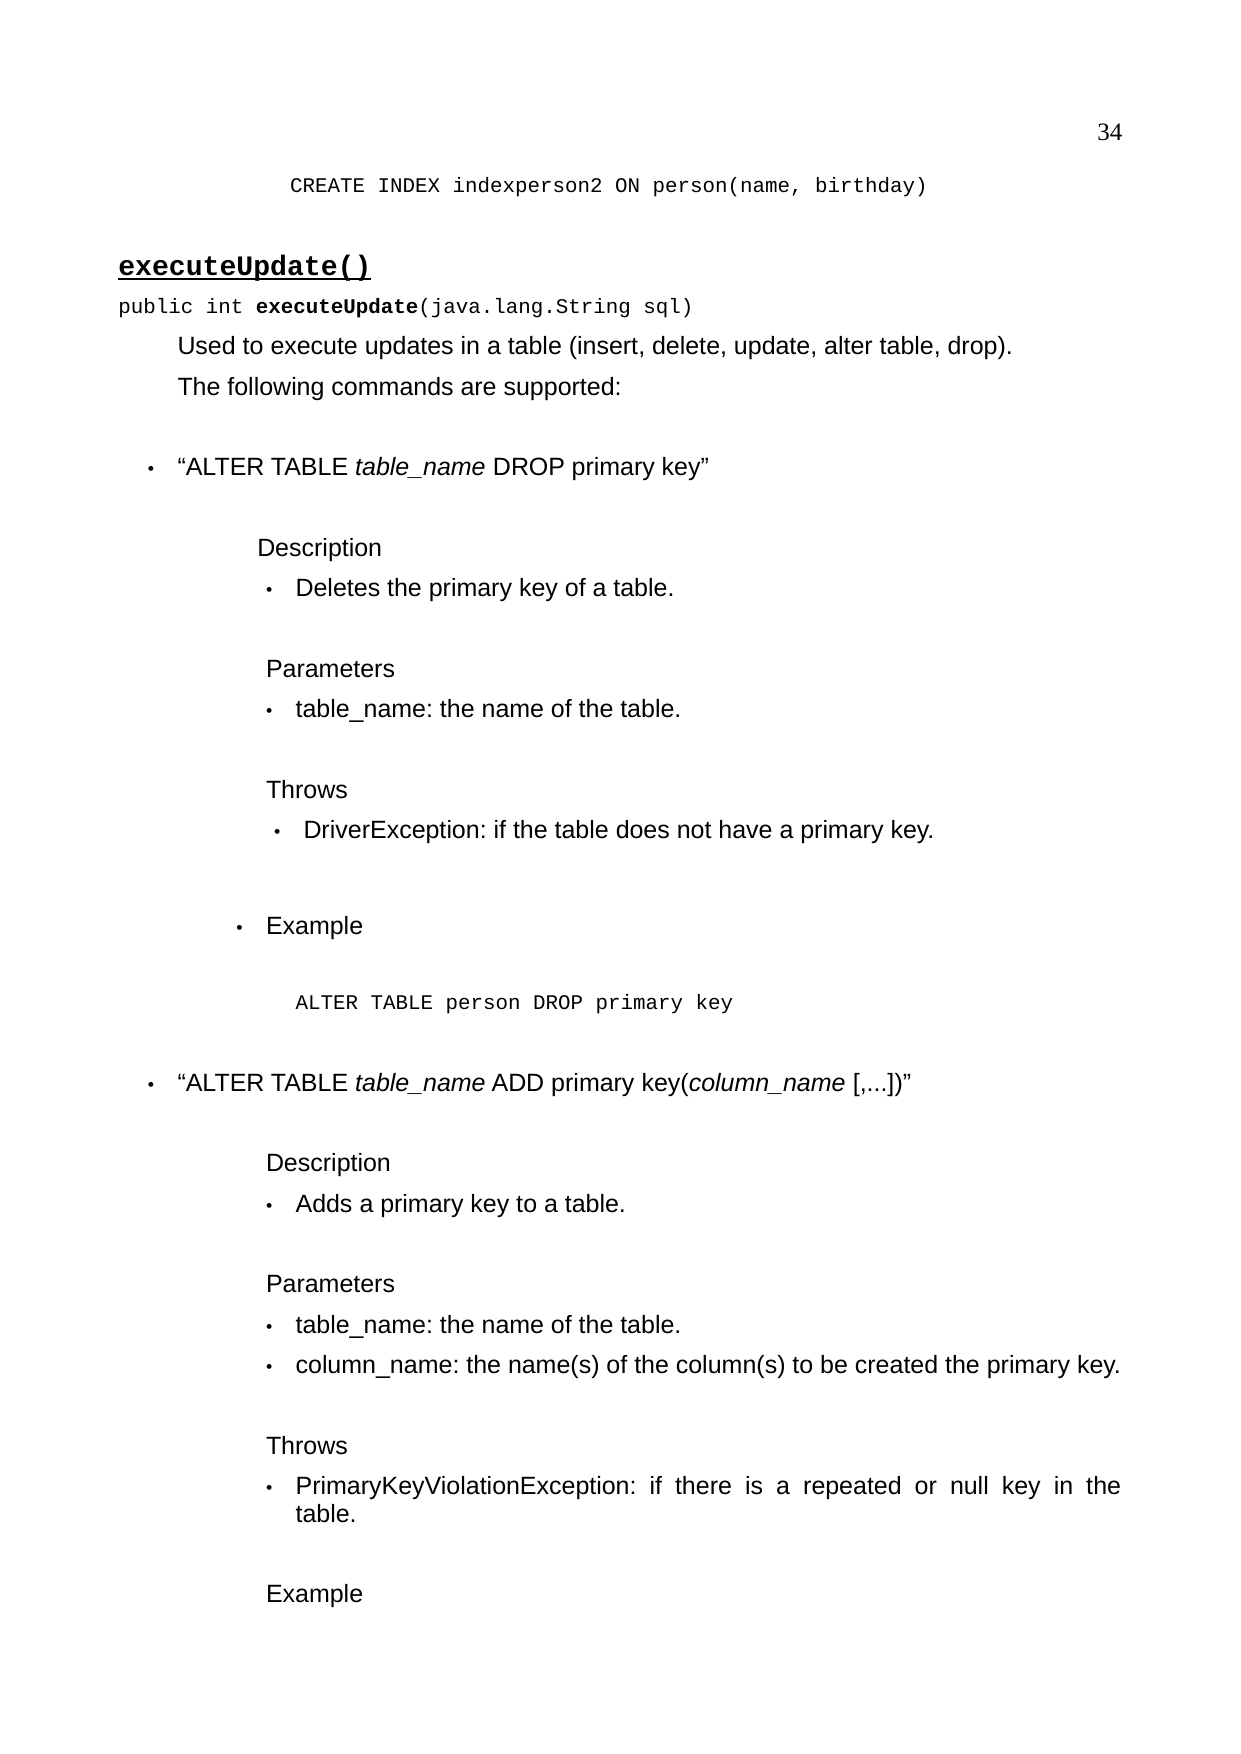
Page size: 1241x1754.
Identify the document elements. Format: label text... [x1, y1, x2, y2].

list Parameters [236, 654, 1122, 682]
list “ALTER TABLE table_name DROP primary key” [148, 453, 1122, 481]
text Throws [44, 775, 1122, 803]
list DriverException: if the table does not have a primary key. [274, 816, 1122, 844]
list Example [236, 912, 1122, 939]
list CREATE INDEX indexperson2 ON person(name, birthday) [260, 175, 1122, 199]
list Description [207, 533, 1122, 561]
list Parameters [236, 1270, 1122, 1298]
text Throws [118, 1431, 1122, 1459]
subtitle executeUpdate() [118, 252, 1122, 283]
list Description [236, 1149, 1122, 1177]
list Deletes the primary key of a table. [266, 574, 1122, 602]
list Example [236, 1580, 1122, 1608]
list Used to execute updates in a table (insert, delete, update, alter table, drop). [177, 332, 1122, 360]
list Adds a primary key to a table. [266, 1189, 1122, 1217]
list The following commands are supported: [177, 372, 1122, 400]
list “ALTER TABLE table_name ADD primary key(column_name [,...])” [148, 1069, 1122, 1097]
list table_name: the name of the table. [266, 695, 1122, 723]
list column_name: the name(s) of the column(s) to be created the primary key. [266, 1351, 1122, 1379]
list PrimaryKeyViolationException: if there is a repeated or null key in the table. [266, 1472, 1122, 1528]
list ALTER TABLE person DROP primary key [266, 992, 1122, 1016]
text public int executeUpdate(java.lang.String sql) [118, 296, 1122, 319]
list table_name: the name of the table. [266, 1311, 1122, 1338]
